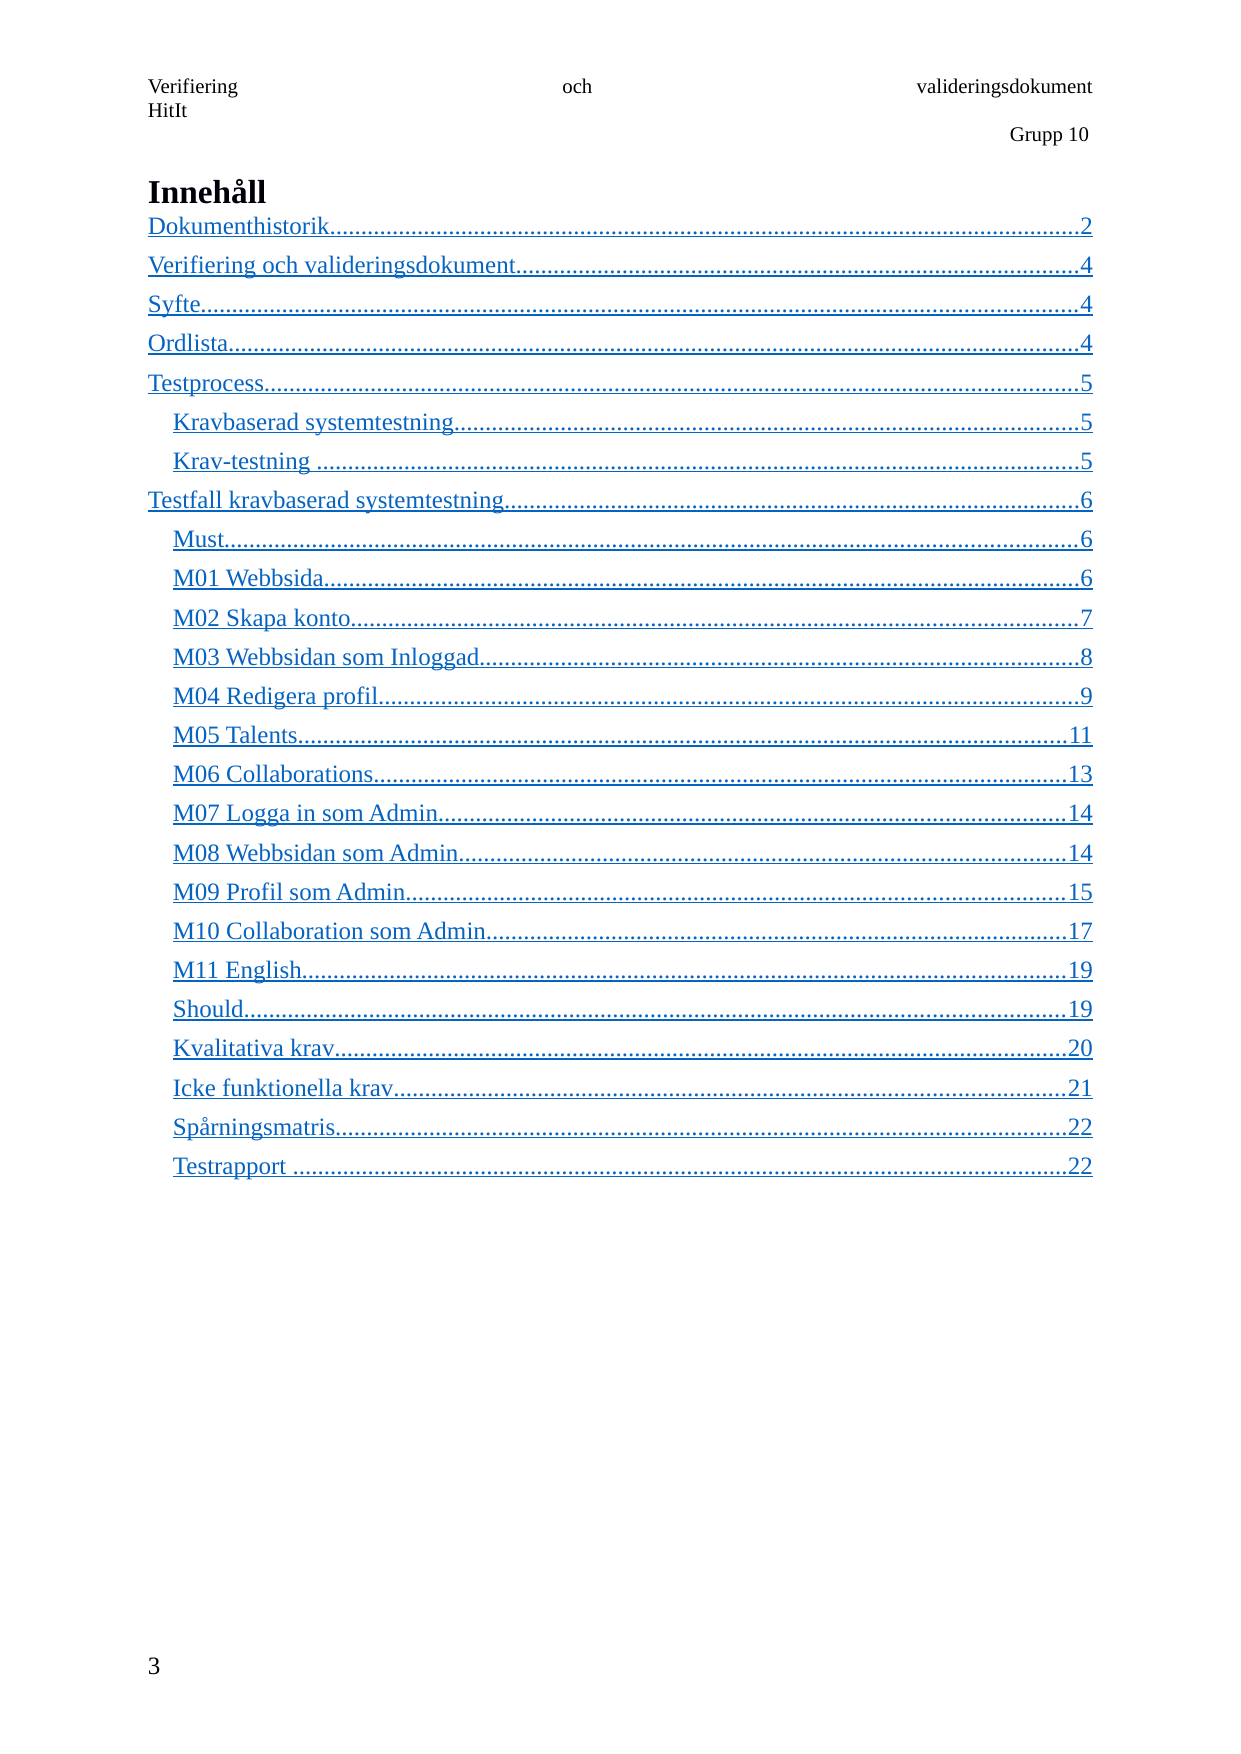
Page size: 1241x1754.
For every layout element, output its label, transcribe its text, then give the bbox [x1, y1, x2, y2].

text Kravbaserad systemtestning 5 [173, 407, 1093, 432]
text M05 Talents 11 [173, 720, 1093, 745]
text Ordlista 4 [148, 328, 1093, 353]
text Icke funktionella krav 21 [173, 1073, 1093, 1098]
text Must 6 [173, 524, 1093, 549]
text Testfall kravbaserad systemtestning 6 [148, 485, 1093, 510]
text M03 Webbsidan som Inloggad 8 [173, 642, 1093, 667]
text Spårningsmatris 22 [173, 1112, 1093, 1137]
text Krav-testning 5 [173, 446, 1093, 471]
subtitle Innehåll [148, 173, 1093, 211]
text Syfte 4 [148, 289, 1093, 314]
text Kvalitativa krav 20 [173, 1033, 1093, 1058]
text M04 Redigera profil 9 [173, 681, 1093, 706]
text M11 English 19 [173, 955, 1093, 980]
text Should 19 [173, 994, 1093, 1019]
text Dokumenthistorik 2 [148, 211, 1093, 236]
text M01 Webbsida 6 [173, 563, 1093, 588]
text Testrapport 22 [173, 1151, 1093, 1176]
text M07 Logga in som Admin 14 [173, 798, 1093, 823]
text M09 Profil som Admin 15 [173, 877, 1093, 902]
text Testprocess 5 [148, 368, 1093, 393]
text M08 Webbsidan som Admin 14 [173, 838, 1093, 863]
text M06 Collaborations 13 [173, 759, 1093, 784]
text M10 Collaboration som Admin 17 [173, 916, 1093, 941]
text Verifiering och valideringsdokument 4 [148, 250, 1093, 275]
text M02 Skapa konto 7 [173, 603, 1093, 628]
